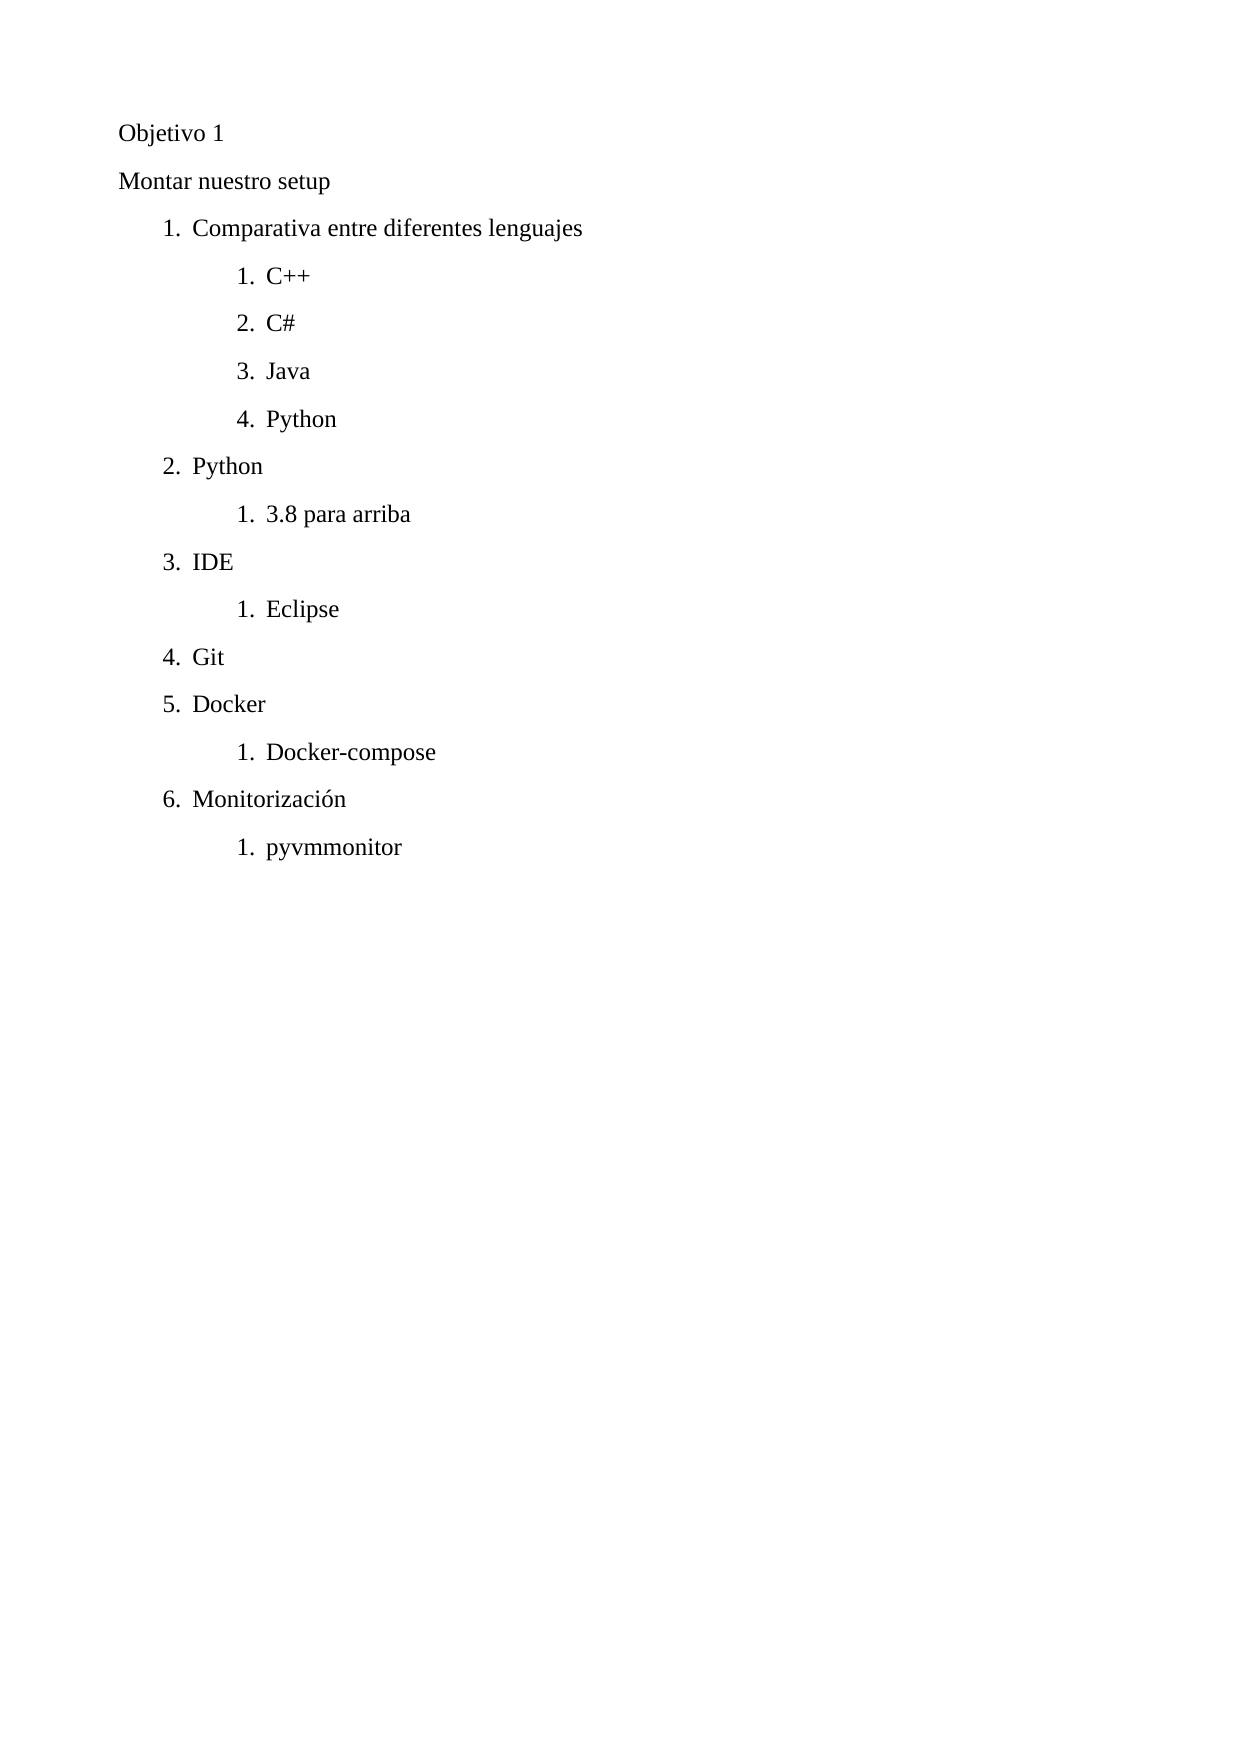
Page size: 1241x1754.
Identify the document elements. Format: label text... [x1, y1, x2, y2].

list Monitorización [162, 784, 1122, 813]
list Git [162, 642, 1122, 671]
list 3.8 para arriba [236, 499, 1122, 528]
list Comparativa entre diferentes lenguajes [162, 213, 1122, 242]
list Eclipse [236, 594, 1122, 623]
list Docker-compose [236, 737, 1122, 766]
list Python [236, 404, 1122, 432]
list IDE [162, 547, 1122, 575]
list pyvmmonitor [236, 832, 1122, 861]
text Objetivo 1 [118, 118, 1122, 147]
list Java [236, 356, 1122, 385]
list Python [162, 451, 1122, 480]
list C++ [236, 261, 1122, 290]
text Montar nuestro setup [118, 166, 1122, 194]
list C# [236, 308, 1122, 337]
list Docker [162, 689, 1122, 718]
